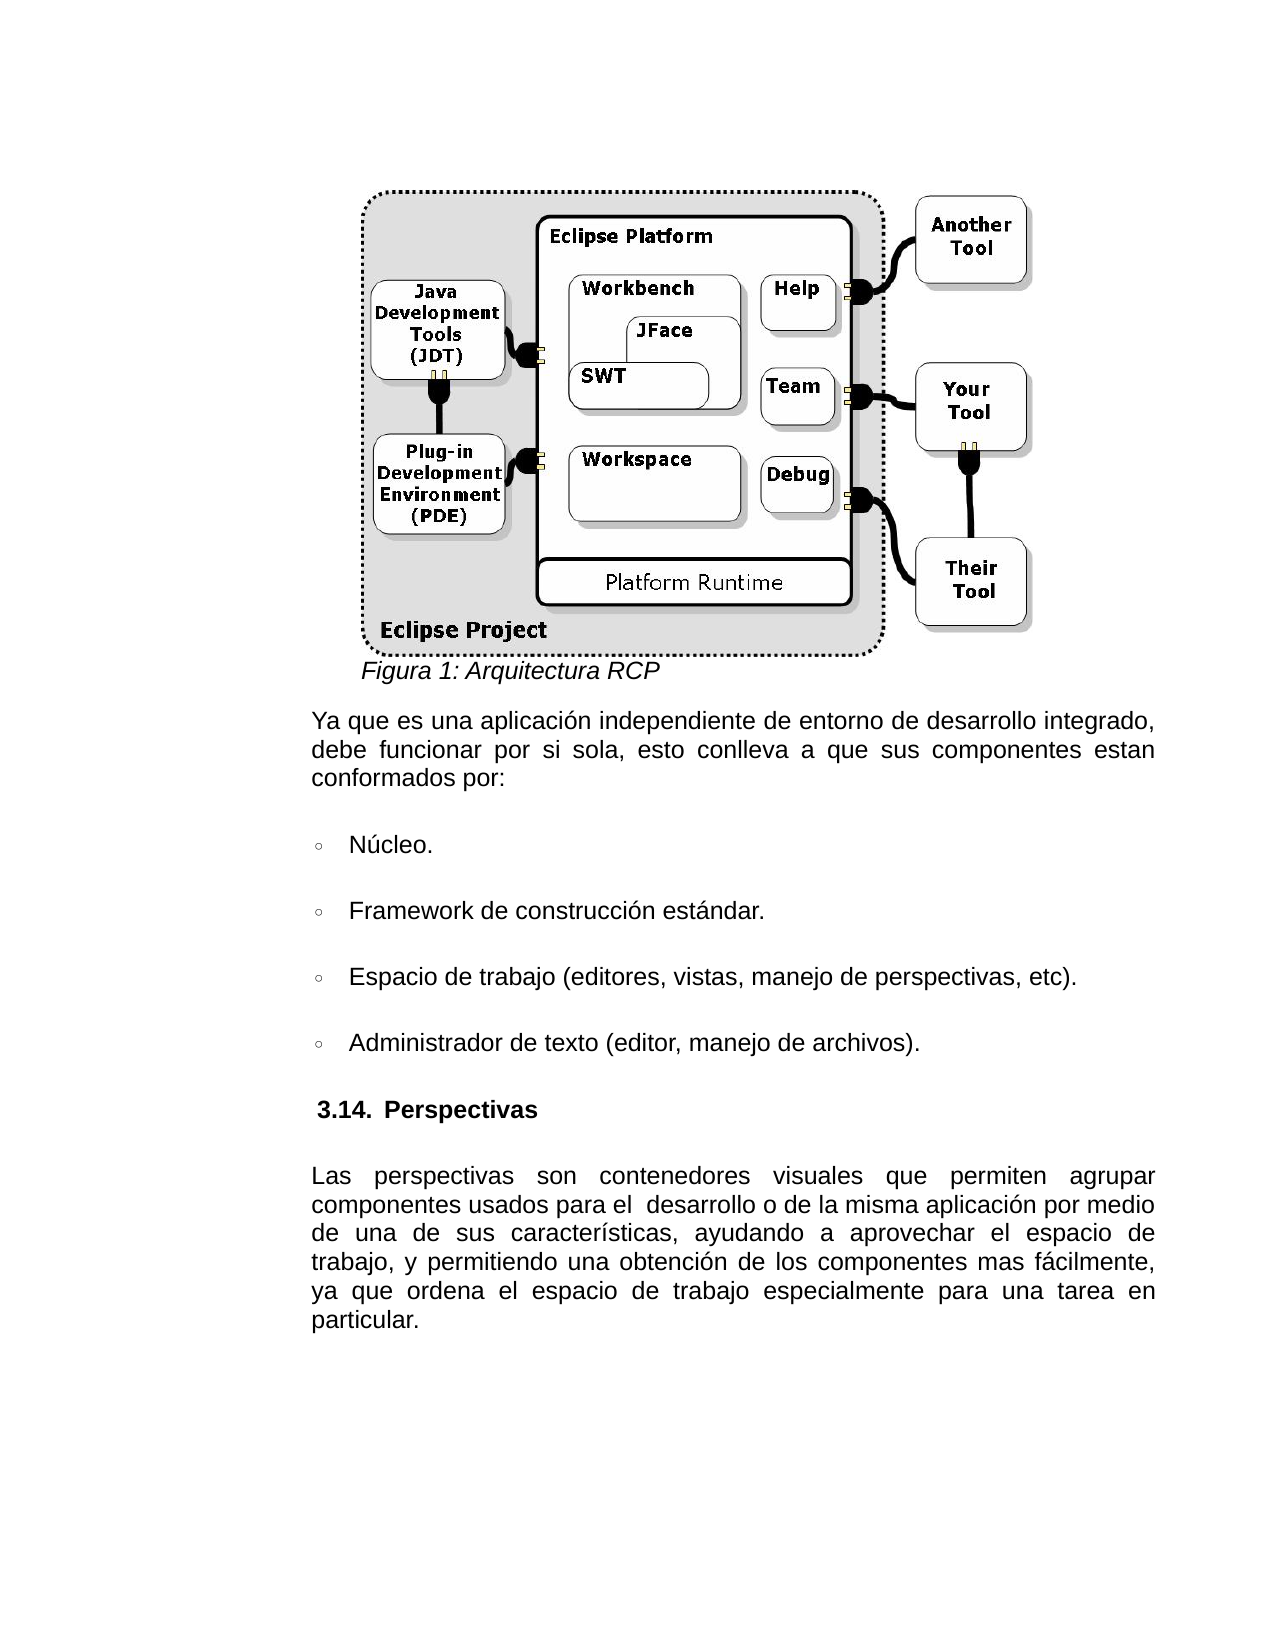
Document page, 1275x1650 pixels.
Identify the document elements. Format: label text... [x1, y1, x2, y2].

list Espacio de trabajo (editores, vistas, manejo de perspectivas, etc). [311, 962, 1157, 991]
list Núcleo. [311, 830, 1157, 858]
list Framework de construcción estándar. [311, 896, 1157, 925]
list Las perspectivas son contenedores visuales que permiten agrupar componentes usados para el desarrollo o de la misma aplicación por medio de una de sus características, ayudando a aprovechar el espacio de trabajo, y permitiendo una obtención de los componentes mas fácilmente, ya que ordena el espacio de trabajo especialmente para una tarea en particular. [310, 1161, 1157, 1333]
list Ya que es una aplicación independiente de entorno de desarrollo integrado, debe funcionar por si sola, esto conlleva a que sus componentes estan conformados por: [310, 177, 1157, 792]
list Perspectivas [310, 1095, 1157, 1123]
list Figura 1: Arquitectura RCP [361, 657, 1032, 685]
picture [361, 189, 1033, 657]
list Administrador de texto (editor, manejo de archivos). [311, 1028, 1157, 1057]
